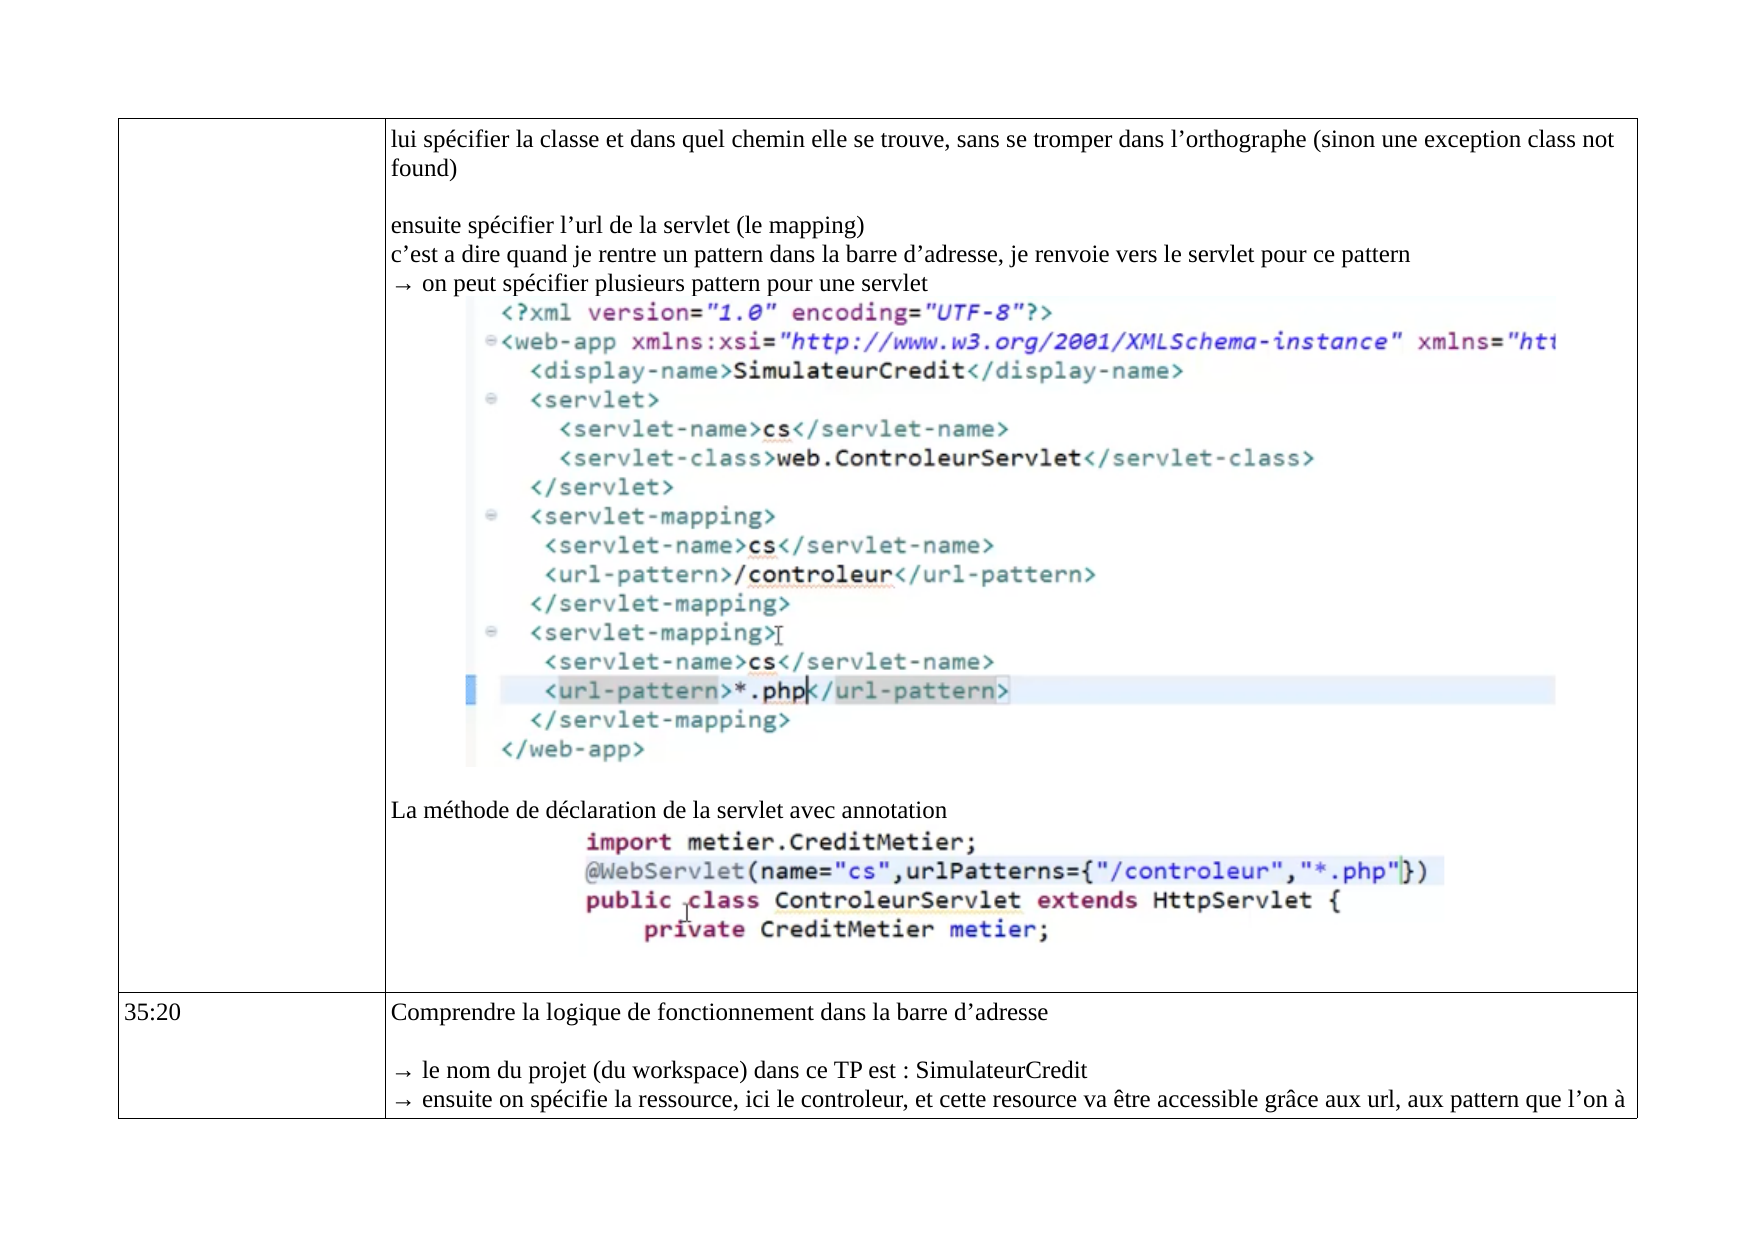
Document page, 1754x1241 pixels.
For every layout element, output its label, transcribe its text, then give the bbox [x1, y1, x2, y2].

table_cell Comprendre la logique de fonctionnement dans la barre d’adresse → le nom du projet (du workspace) dans ce TP est : SimulateurCredit → ensuite on spécifie la ressource, ici le controleur, et cette resource va être accessible grâce aux url, aux pattern que l’on à [386, 993, 1637, 1118]
table_cell [119, 119, 385, 992]
picture [577, 824, 1445, 957]
table_cell 35:20 [119, 993, 385, 1118]
picture [465, 296, 1557, 767]
table_cell lui spécifier la classe et dans quel chemin elle se trouve, sans se tromper dans l’orthographe (sinon une exception class not found) ensuite spécifier l’url de la servlet (le mapping) c’est a dire quand je rentre un pattern dans la barre d’adresse, je renvoie vers le servlet pour ce pattern → on peut spécifier plusieurs pattern pour une servlet La méthode de déclaration de la servlet avec annotation [386, 119, 1637, 992]
